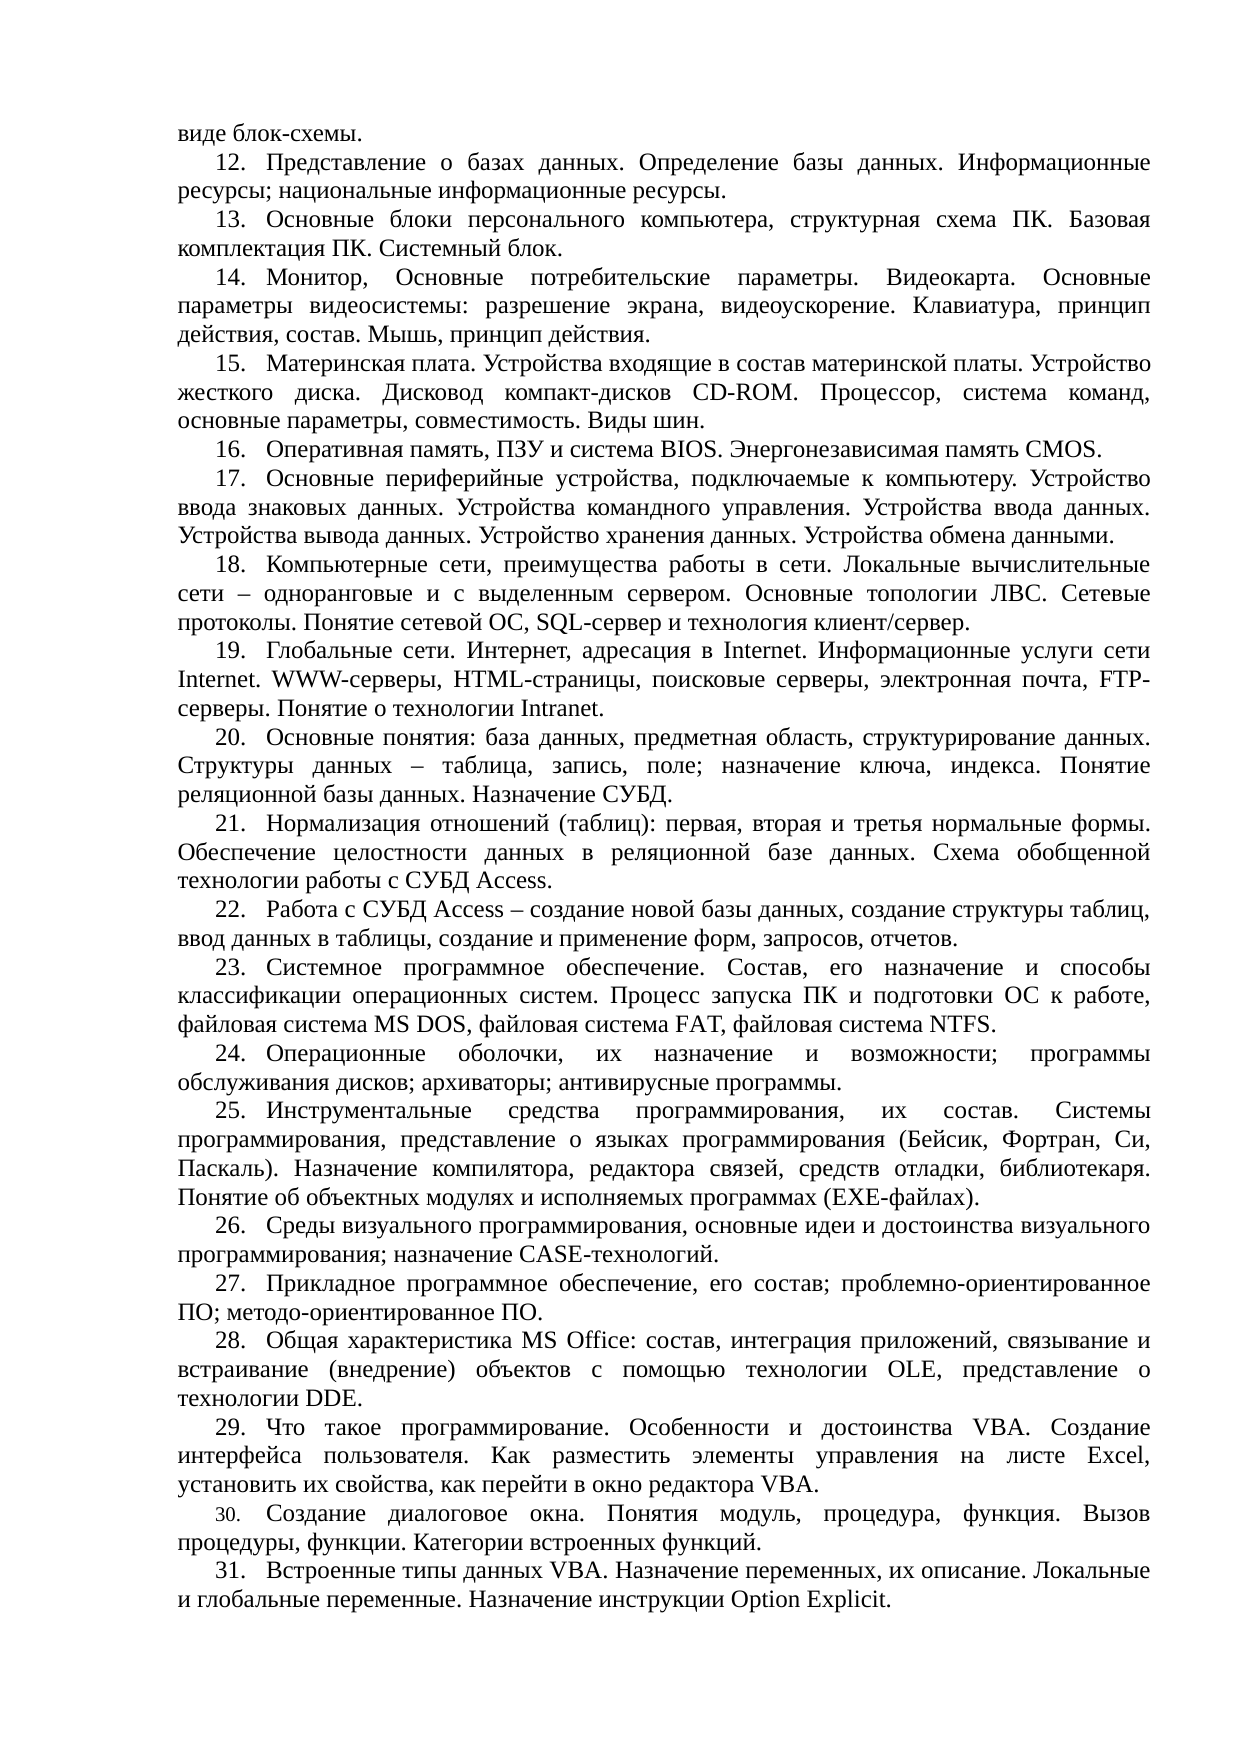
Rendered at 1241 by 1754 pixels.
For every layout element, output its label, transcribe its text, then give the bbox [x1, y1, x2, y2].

list Монитор, Основные потребительские параметры. Видеокарта. Основные параметры видеосистемы: разрешение экрана, видеоускорение. Клавиатура, принцип действия, состав. Мышь, принцип действия. [177, 262, 1152, 348]
list Основные периферийные устройства, подключаемые к компьютеру. Устройство ввода знаковых данных. Устройства командного управления. Устройства ввода данных. Устройства вывода данных. Устройство хранения данных. Устройства обмена данными. [177, 463, 1152, 549]
list виде блок-схемы. [177, 118, 1152, 147]
list Представление о базах данных. Определение базы данных. Информационные ресурсы; национальные информационные ресурсы. [177, 147, 1152, 204]
list Основные понятия: база данных, предметная область, структурирование данных. Структуры данных – таблица, запись, поле; назначение ключа, индекса. Понятие реляционной базы данных. Назначение СУБД. [177, 722, 1152, 808]
list Нормализация отношений (таблиц): первая, вторая и третья нормальные формы. Обеспечение целостности данных в реляционной базе данных. Схема обобщенной технологии работы с СУБД Access. [177, 808, 1152, 894]
list Встроенные типы данных VBA. Назначение переменных, их описание. Локальные и глобальные переменные. Назначение инструкции Option Explicit. [177, 1556, 1152, 1613]
list Работа с СУБД Access – создание новой базы данных, создание структуры таблиц, ввод данных в таблицы, создание и применение форм, запросов, отчетов. [177, 894, 1152, 952]
list Прикладное программное обеспечение, его состав; проблемно-ориентированное ПО; методо-ориентированное ПО. [177, 1268, 1152, 1326]
list Инструментальные средства программирования, их состав. Системы программирования, представление о языках программирования (Бейсик, Фортран, Си, Паскаль). Назначение компилятора, редактора связей, средств отладки, библиотекаря. Понятие об объектных модулях и исполняемых программах (EXE-файлах). [177, 1096, 1152, 1211]
list Оперативная память, ПЗУ и система BIOS. Энергонезависимая память CMOS. [177, 434, 1152, 463]
list Материнская плата. Устройства входящие в состав материнской платы. Устройство жесткого диска. Дисковод компакт-дисков CD-ROM. Процессор, система команд, основные параметры, совместимость. Виды шин. [177, 348, 1152, 434]
list Создание диалоговое окна. Понятия модуль, процедура, функция. Вызов процедуры, функции. Категории встроенных функций. [177, 1498, 1152, 1556]
list Основные блоки персонального компьютера, структурная схема ПК. Базовая комплектация ПК. Системный блок. [177, 204, 1152, 262]
list Глобальные сети. Интернет, адресация в Internet. Информационные услуги сети Internet. WWW-серверы, HTML-страницы, поисковые серверы, электронная почта, FTP-серверы. Понятие о технологии Intranet. [177, 636, 1152, 722]
list Среды визуального программирования, основные идеи и достоинства визуального программирования; назначение CASE-технологий. [177, 1211, 1152, 1268]
list Компьютерные сети, преимущества работы в сети. Локальные вычислительные сети – одноранговые и с выделенным сервером. Основные топологии ЛВС. Сетевые протоколы. Понятие сетевой ОС, SQL-сервер и технология клиент/сервер. [177, 549, 1152, 636]
list Общая характеристика MS Office: состав, интеграция приложений, связывание и встраивание (внедрение) объектов с помощью технологии OLE, представление о технологии DDE. [177, 1326, 1152, 1412]
list Операционные оболочки, их назначение и возможности; программы обслуживания дисков; архиваторы; антивирусные программы. [177, 1038, 1152, 1096]
list Что такое программирование. Особенности и достоинства VBA. Создание интерфейса пользователя. Как разместить элементы управления на листе Excel, установить их свойства, как перейти в окно редактора VBA. [177, 1412, 1152, 1498]
list Системное программное обеспечение. Состав, его назначение и способы классификации операционных систем. Процесс запуска ПК и подготовки ОС к работе, файловая система MS DOS, файловая система FАT, файловая система NTFS. [177, 952, 1152, 1038]
